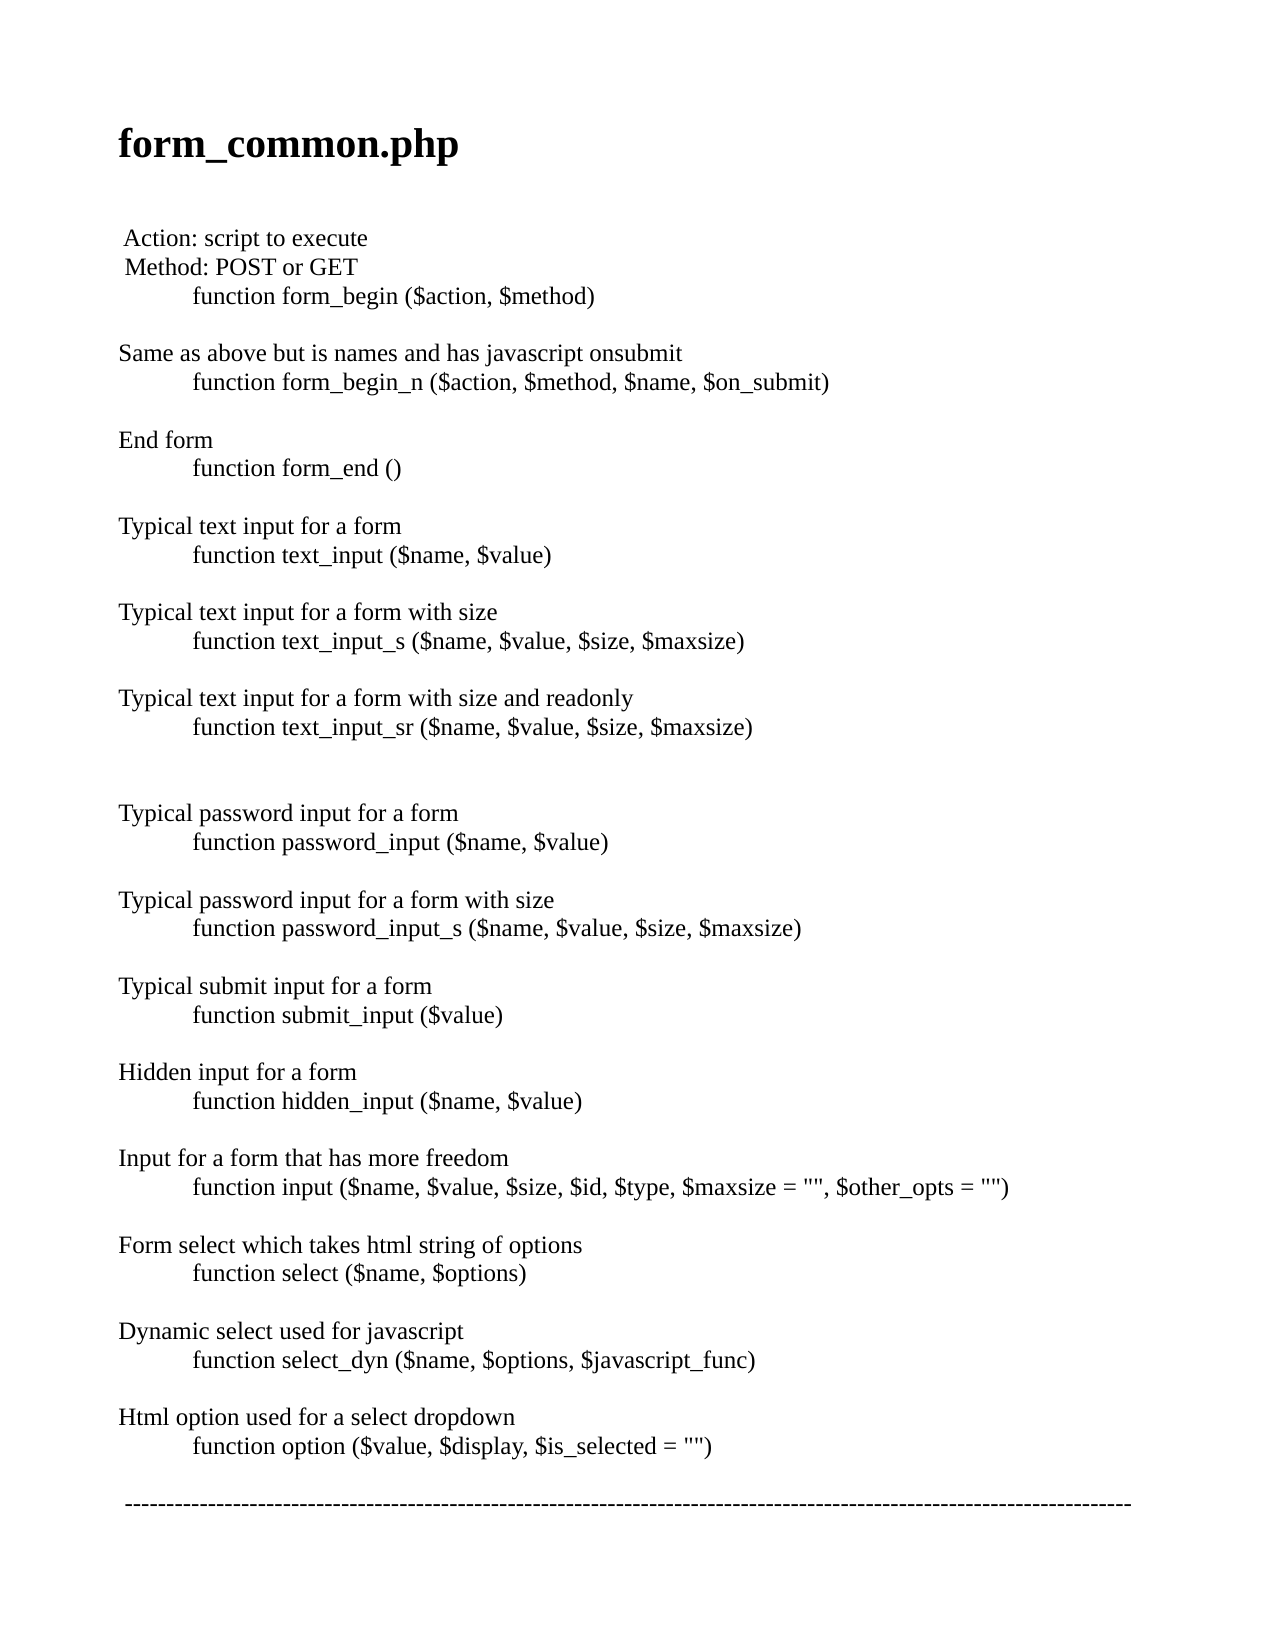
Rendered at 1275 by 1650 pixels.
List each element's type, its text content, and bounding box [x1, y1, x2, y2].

text Input for a form that has more freedom [118, 1143, 1157, 1172]
text ------------------------------------------------------------------------------------------------------------------------- [118, 1488, 1157, 1517]
text function password_input_s ($name, $value, $size, $maxsize) [118, 913, 1157, 942]
text function option ($value, $display, $is_selected = "") [118, 1431, 1157, 1460]
text function input ($name, $value, $size, $id, $type, $maxsize = "", $other_opts = "") [118, 1172, 1157, 1201]
text function form_begin_n ($action, $method, $name, $on_submit) [118, 367, 1157, 396]
text function select ($name, $options) [118, 1258, 1157, 1287]
text function submit_input ($value) [118, 1000, 1157, 1028]
text function text_input ($name, $value) [118, 540, 1157, 568]
text Hidden input for a form [118, 1057, 1157, 1086]
text Method: POST or GET [118, 252, 1157, 281]
text Typical text input for a form [118, 511, 1157, 540]
text Typical password input for a form with size [118, 885, 1157, 913]
text End form [118, 425, 1157, 453]
text Html option used for a select dropdown [118, 1402, 1157, 1431]
text Same as above but is names and has javascript onsubmit [118, 338, 1157, 367]
text form_common.php [118, 118, 1157, 166]
text Form select which takes html string of options [118, 1230, 1157, 1258]
text Typical password input for a form [118, 798, 1157, 827]
text Typical submit input for a form [118, 971, 1157, 1000]
text Typical text input for a form with size and readonly [118, 683, 1157, 712]
text function password_input ($name, $value) [118, 827, 1157, 856]
text function text_input_s ($name, $value, $size, $maxsize) [118, 626, 1157, 655]
text function hidden_input ($name, $value) [118, 1086, 1157, 1115]
text function select_dyn ($name, $options, $javascript_func) [118, 1345, 1157, 1373]
text function form_end () [118, 453, 1157, 482]
text function form_begin ($action, $method) [118, 281, 1157, 310]
text Action: script to execute [118, 223, 1157, 252]
text Typical text input for a form with size [118, 597, 1157, 626]
text Dynamic select used for javascript [118, 1316, 1157, 1345]
text function text_input_sr ($name, $value, $size, $maxsize) [118, 712, 1157, 741]
